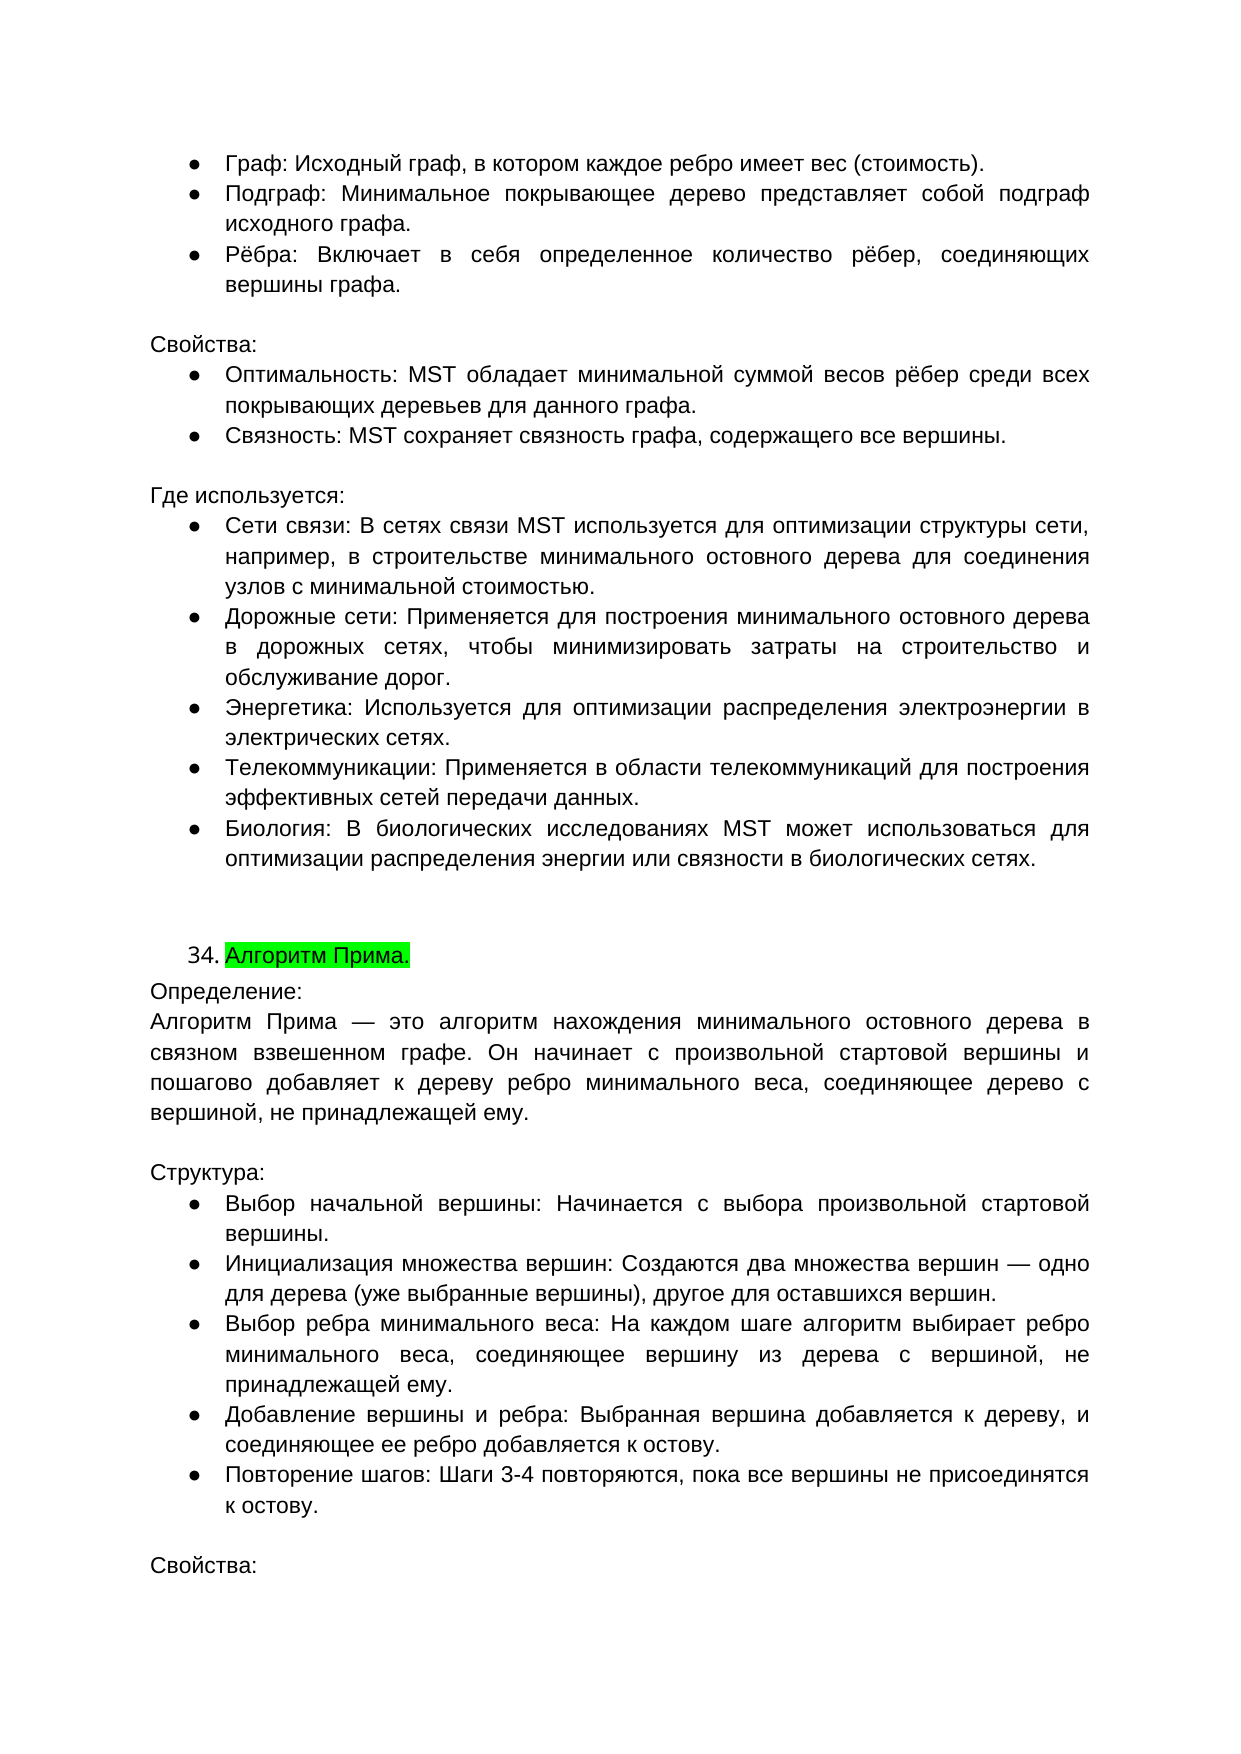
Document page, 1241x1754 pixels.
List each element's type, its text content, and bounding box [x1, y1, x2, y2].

text Свойства: [150, 1552, 1090, 1578]
list Дорожные сети: Применяется для построения минимального остовного дерева в дорожных сетях, чтобы минимизировать затраты на строительство и обслуживание дорог. [187, 603, 1090, 690]
list Биология: В биологических исследованиях MST может использоваться для оптимизации распределения энергии или связности в биологических сетях. [187, 814, 1090, 871]
list Инициализация множества вершин: Создаются два множества вершин — одно для дерева (уже выбранные вершины), другое для оставшихся вершин. [187, 1250, 1090, 1307]
list Граф: Исходный граф, в котором каждое ребро имеет вес (стоимость). [187, 150, 1090, 176]
list Энергетика: Используется для оптимизации распределения электроэнергии в электрических сетях. [187, 694, 1090, 750]
text Структура: [150, 1159, 1090, 1186]
list Повторение шагов: Шаги 3-4 повторяются, пока все вершины не присоединятся к остову. [187, 1461, 1090, 1518]
list Выбор начальной вершины: Начинается с выбора произвольной стартовой вершины. [187, 1189, 1090, 1246]
text Определение: [150, 978, 1090, 1004]
text Где используется: [150, 482, 1090, 509]
list Связность: MST сохраняет связность графа, содержащего все вершины. [187, 422, 1090, 448]
text Алгоритм Прима — это алгоритм нахождения минимального остовного дерева в связном взвешенном графе. Он начинает с произвольной стартовой вершины и пошагово добавляет к дереву ребро минимального веса, соединяющее дерево с вершиной, не принадлежащей ему. [150, 1008, 1090, 1125]
list Сети связи: В сетях связи MST используется для оптимизации структуры сети, например, в строительстве минимального остовного дерева для соединения узлов с минимальной стоимостью. [187, 512, 1090, 599]
list Оптимальность: MST обладает минимальной суммой весов рёбер среди всех покрывающих деревьев для данного графа. [187, 361, 1090, 418]
list Добавление вершины и ребра: Выбранная вершина добавляется к дереву, и соединяющее ее ребро добавляется к остову. [187, 1401, 1090, 1458]
subtitle Алгоритм Прима. [187, 938, 1090, 970]
list Телекоммуникации: Применяется в области телекоммуникаций для построения эффективных сетей передачи данных. [187, 754, 1090, 811]
list Выбор ребра минимального веса: На каждом шаге алгоритм выбирает ребро минимального веса, соединяющее вершину из дерева с вершиной, не принадлежащей ему. [187, 1310, 1090, 1397]
list Подграф: Минимальное покрывающее дерево представляет собой подграф исходного графа. [187, 180, 1090, 237]
text Свойства: [150, 331, 1090, 358]
list Рёбра: Включает в себя определенное количество рёбер, соединяющих вершины графа. [187, 241, 1090, 297]
